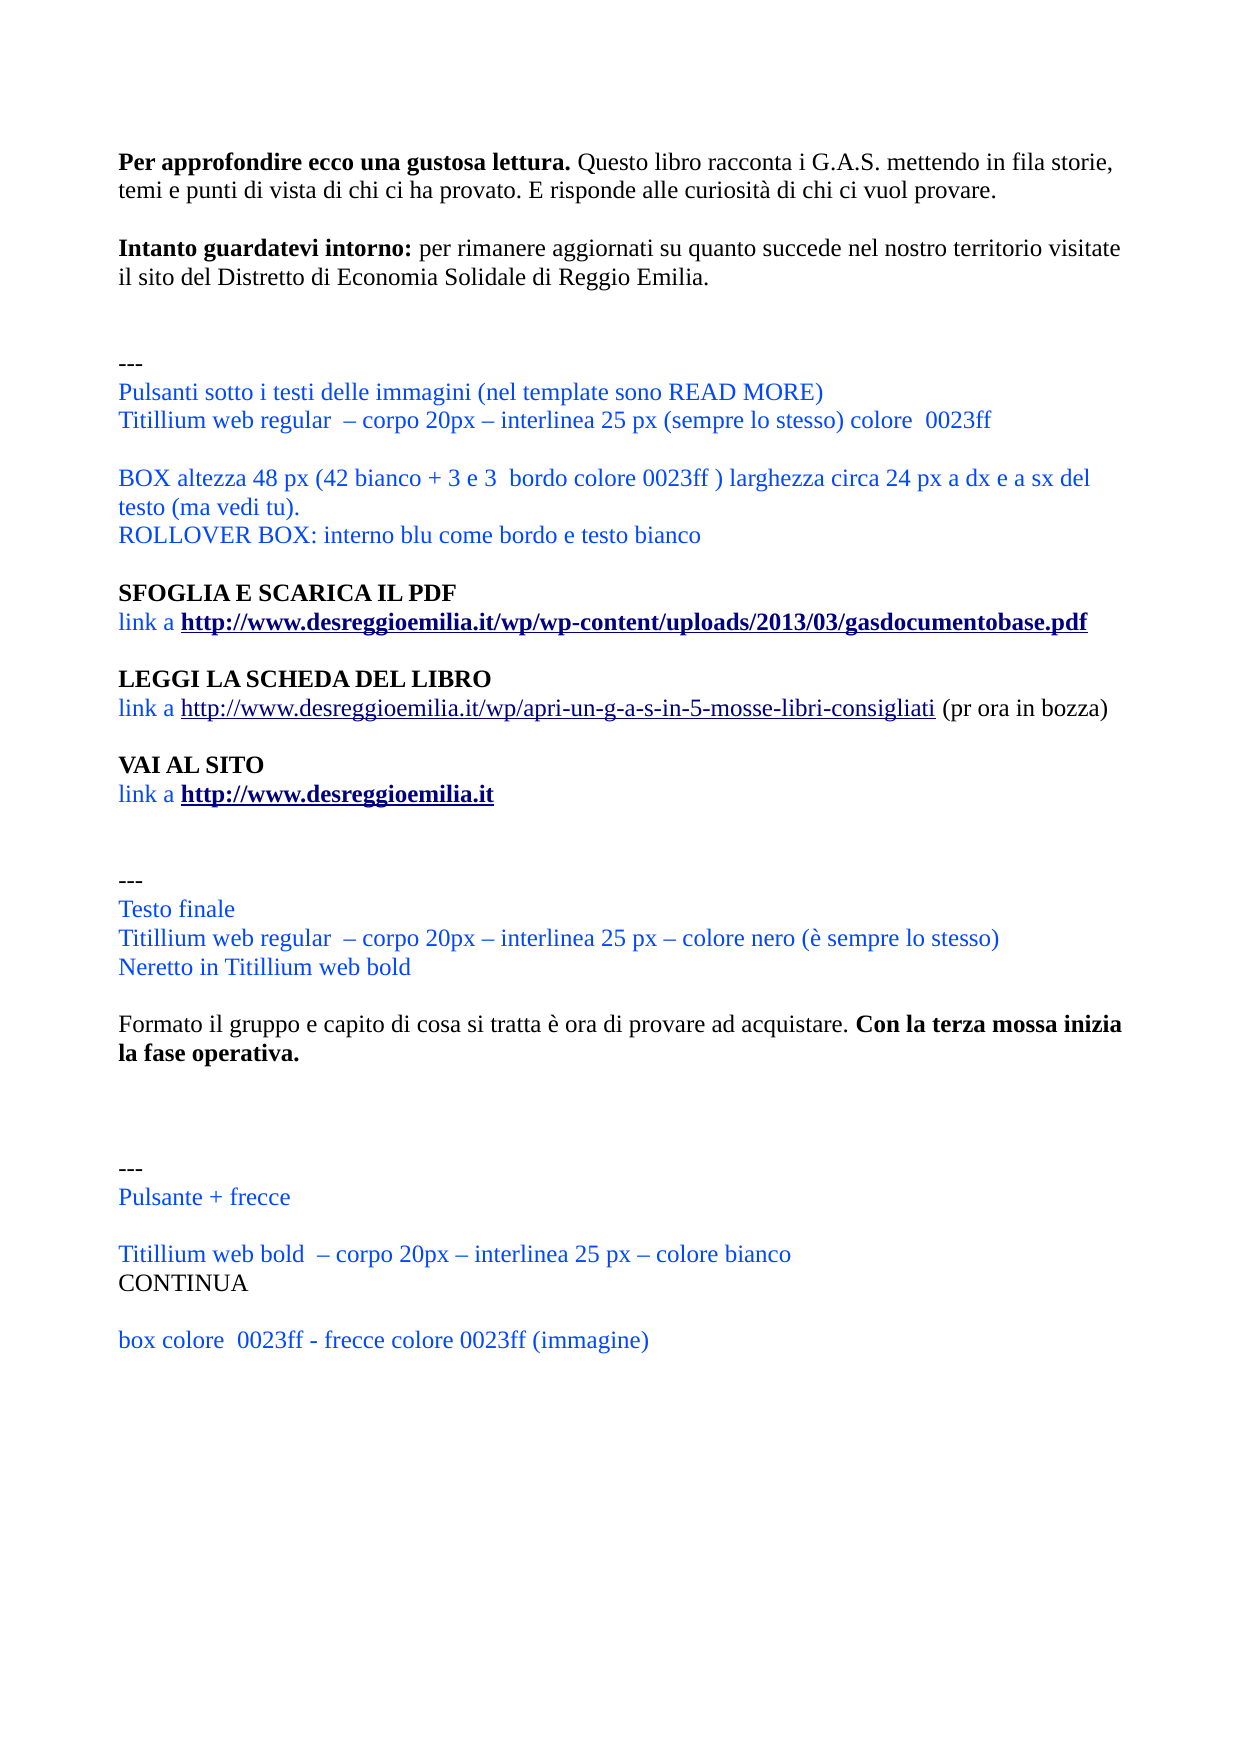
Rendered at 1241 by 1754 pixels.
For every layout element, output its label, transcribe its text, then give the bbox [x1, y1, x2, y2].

text CONTINUA [118, 1268, 1122, 1297]
text Pulsanti sotto i testi delle immagini (nel template sono READ MORE) [118, 377, 1122, 406]
text Intanto guardatevi intorno: per rimanere aggiornati su quanto succede nel nostro territorio visitate il sito del Distretto di Economia Solidale di Reggio Emilia. [118, 233, 1122, 291]
text SFOGLIA E SCARICA IL PDF [118, 578, 1122, 607]
text LEGGI LA SCHEDA DEL LIBRO [118, 664, 1122, 693]
text box colore 0023ff - frecce colore 0023ff (immagine) [118, 1326, 1122, 1354]
text --- [118, 348, 1122, 377]
text BOX altezza 48 px (42 bianco + 3 e 3 bordo colore 0023ff ) larghezza circa 24 px a dx e a sx del testo (ma vedi tu). [118, 463, 1122, 521]
text link a http://www.desreggioemilia.it/wp/apri-un-g-a-s-in-5-mosse-libri-consigliati (pr ora in bozza) [118, 693, 1122, 722]
text ROLLOVER BOX: interno blu come bordo e testo bianco [118, 521, 1122, 549]
text Per approfondire ecco una gustosa lettura. Questo libro racconta i G.A.S. mettendo in fila storie, temi e punti di vista di chi ci ha provato. E risponde alle curiosità di chi ci vuol provare. [118, 147, 1122, 204]
text Titillium web regular – corpo 20px – interlinea 25 px (sempre lo stesso) colore 0023ff [118, 406, 1122, 434]
text Testo finale [118, 894, 1122, 923]
text --- [118, 1153, 1122, 1182]
text Formato il gruppo e capito di cosa si tratta è ora di provare ad acquistare. Con la terza mossa inizia la fase operativa. [118, 1009, 1122, 1067]
text --- [118, 866, 1122, 894]
text VAI AL SITO [118, 751, 1122, 779]
text Pulsante + frecce [118, 1182, 1122, 1211]
text Titillium web regular – corpo 20px – interlinea 25 px – colore nero (è sempre lo stesso) [118, 923, 1122, 952]
text Titillium web bold – corpo 20px – interlinea 25 px – colore bianco [118, 1239, 1122, 1268]
text link a http://www.desreggioemilia.it/wp/wp-content/uploads/2013/03/gasdocumentobase.pdf [118, 607, 1122, 636]
text link a http://www.desreggioemilia.it [118, 779, 1122, 808]
text Neretto in Titillium web bold [118, 952, 1122, 981]
